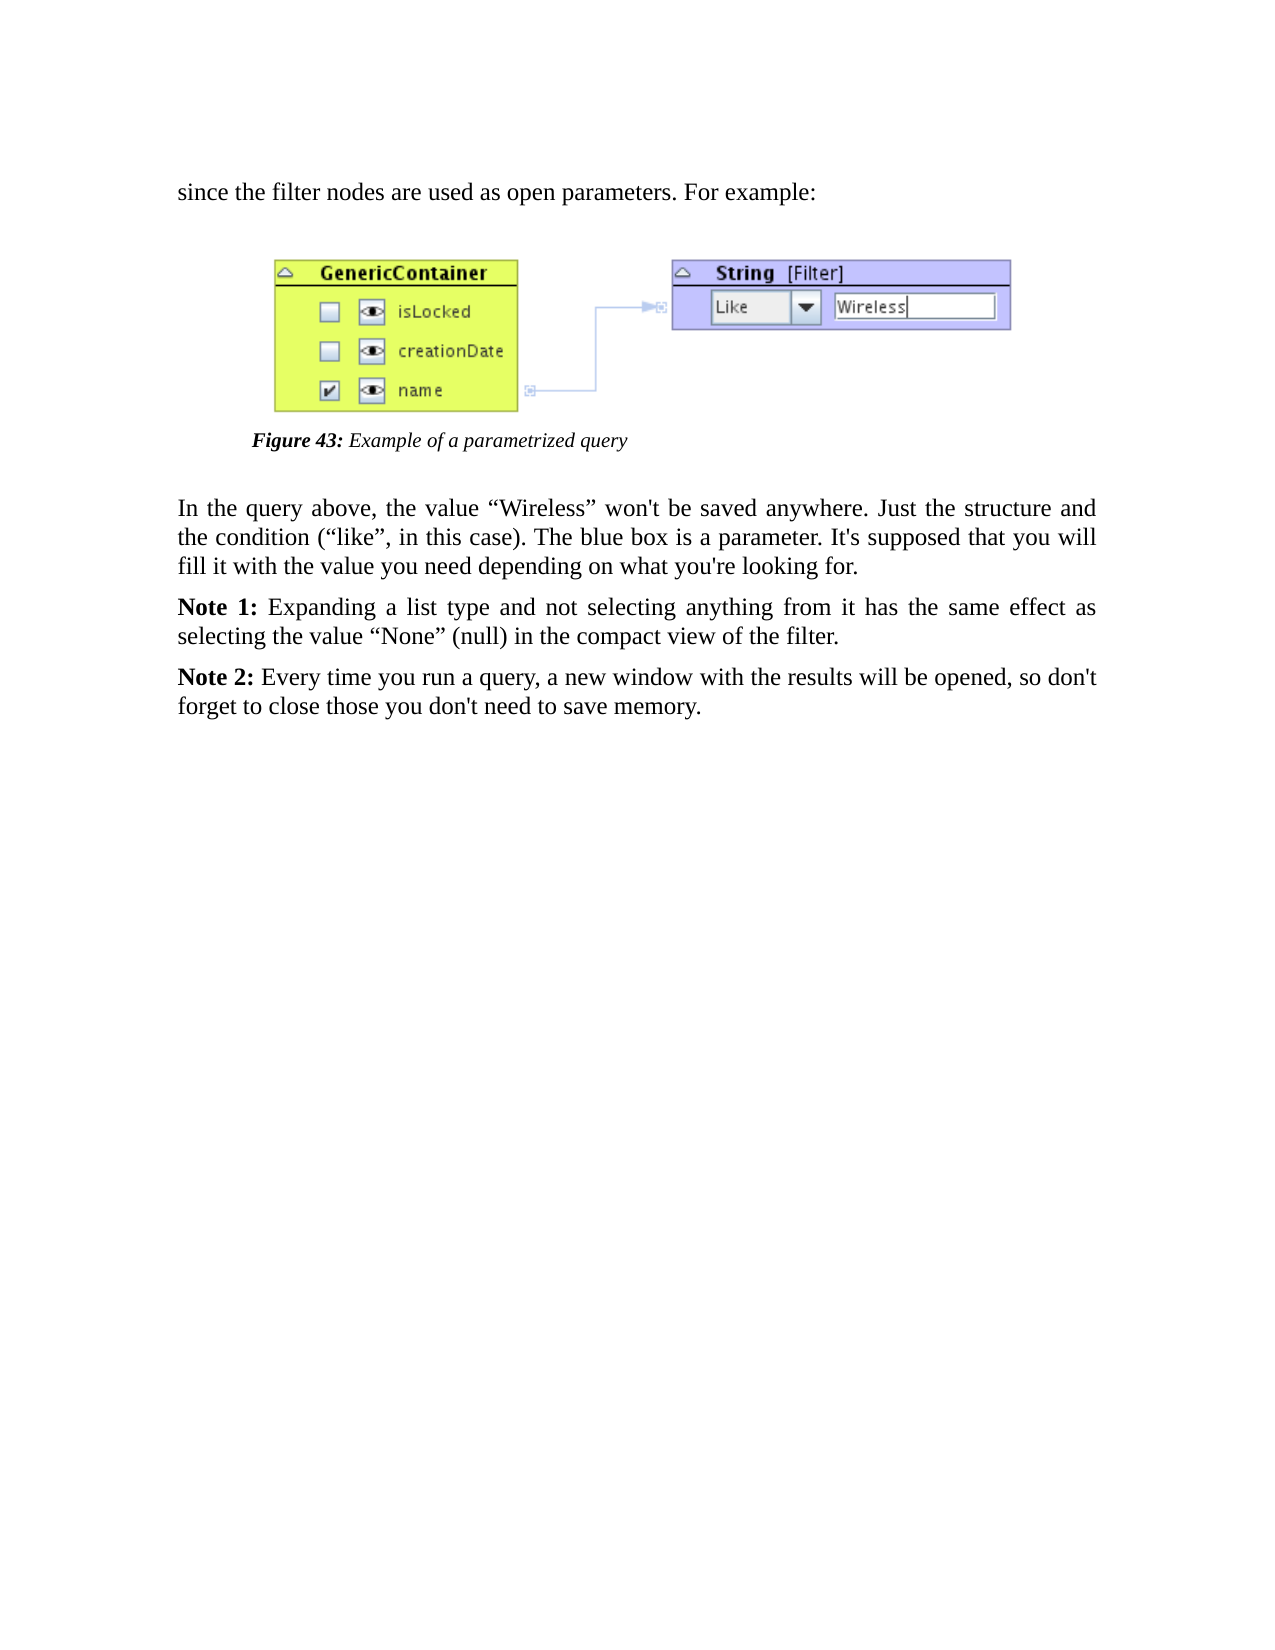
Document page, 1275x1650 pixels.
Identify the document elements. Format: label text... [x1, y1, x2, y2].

text since the filter nodes are used as open parameters. For example: [177, 177, 1098, 206]
text Note 1: Expanding a list type and not selecting anything from it has the same effect as selecting the value “None” (null) in the compact view of the filter. [177, 592, 1098, 649]
picture [251, 231, 1024, 428]
text Note 2: Every time you run a query, a new window with the results will be opened, so don't forget to close those you don't need to save memory. [177, 662, 1098, 719]
list Example of a parametrized query [252, 428, 1023, 452]
text In the query above, the value “Wireless” won't be saved anywhere. Just the structure and the condition (“like”, in this case). The blue box is a parameter. It's supposed that you will fill it with the value you need depending on what you're looking for. [177, 493, 1098, 579]
